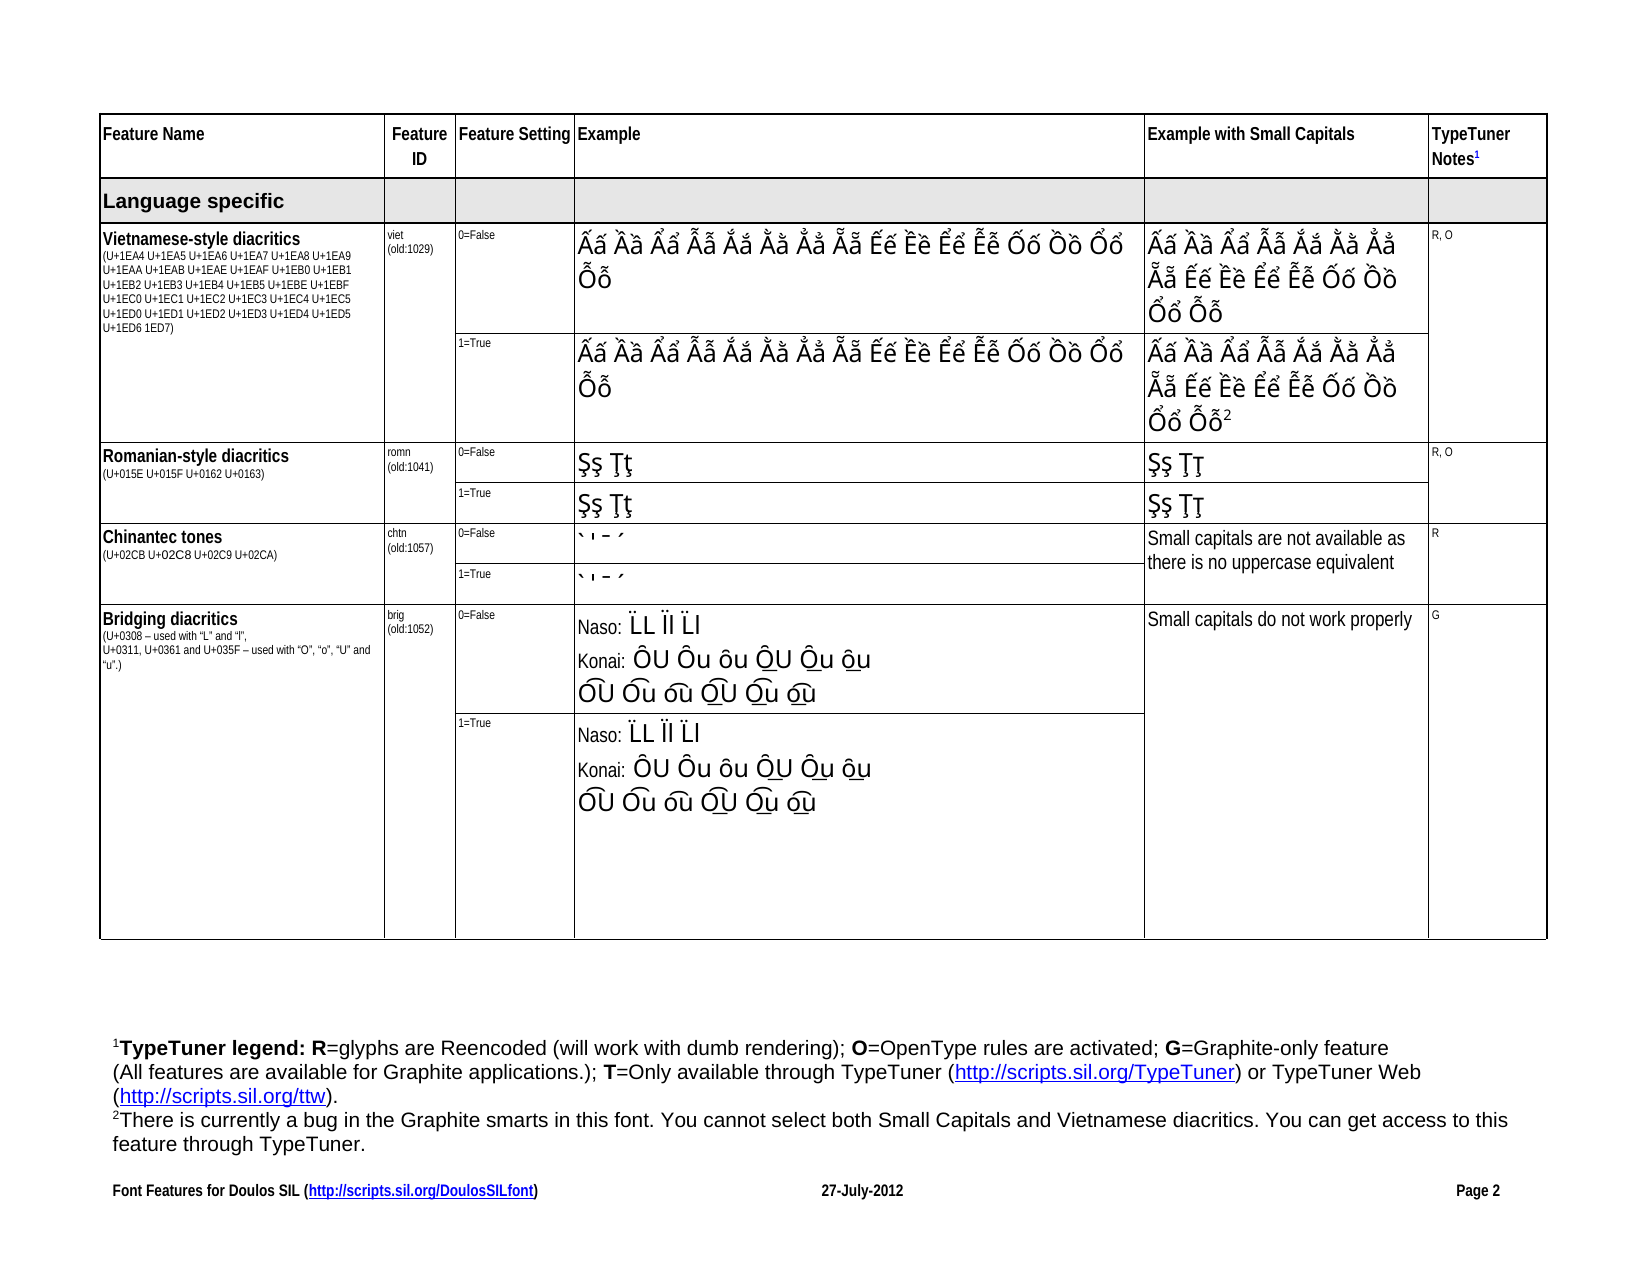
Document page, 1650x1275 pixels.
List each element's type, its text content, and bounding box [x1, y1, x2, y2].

table_cell viet (old:1029) [385, 224, 455, 441]
table_cell Şş Ţţ [575, 483, 1144, 523]
table_cell Şş Ţţ [575, 443, 1144, 482]
table_cell [456, 179, 574, 222]
table_cell Small capitals do not work properly [1145, 605, 1428, 938]
table_cell Şş Ţţ [1145, 483, 1428, 523]
table_cell 1=True [456, 483, 574, 523]
table_cell 0=False [456, 605, 574, 713]
table_cell Naso: L̈L l̈l L̈l Konai: ȎU Ȏu ȏu Ȏ͟U Ȏ͟u ȏ͟u O͡U O͡u o͡u O͟͡U O͟͡u o͟͡u [575, 605, 1144, 713]
table_cell [385, 179, 455, 222]
table_cell ˋ ˈ ˉ ˊ [575, 524, 1144, 563]
table_cell 0=False [456, 524, 574, 563]
table_header Feature Setting [456, 115, 574, 177]
table_cell G [1429, 605, 1546, 938]
table_header Example [575, 115, 1144, 177]
table_cell Şş Ţţ [1145, 443, 1428, 482]
table_cell chtn (old:1057) [385, 524, 455, 604]
table_cell [1145, 179, 1428, 222]
table_header TypeTuner Notes [1429, 115, 1546, 177]
table_cell R, O [1429, 443, 1546, 523]
table_cell R, O [1429, 224, 1546, 441]
table_cell 1=True [456, 714, 574, 938]
table_cell 0=False [456, 224, 574, 333]
table_cell Ấấ Ầầ Ẩẩ Ẫẫ Ắắ Ằằ Ẳẳ Ẵẵ Ếế Ềề Ểể Ễễ Ốố Ồồ Ổổ Ỗỗ [1145, 334, 1428, 441]
table_cell R [1429, 524, 1546, 604]
table_cell Language specific [101, 179, 384, 222]
table_cell Chinantec tones (U+02CB U+02C8 U+02C9 U+02CA) [101, 524, 384, 604]
table_header Feature Name [101, 115, 384, 177]
table_cell Small capitals are not available as there is no uppercase equivalent [1145, 524, 1428, 604]
table_cell Ấấ Ầầ Ẩẩ Ẫẫ Ắắ Ằằ Ẳẳ Ẵẵ Ếế Ềề Ểể Ễễ Ốố Ồồ Ổổ Ỗỗ [575, 224, 1144, 333]
table_cell [1429, 179, 1546, 222]
table_header Feature ID [385, 115, 455, 177]
table_cell Naso: L̈L l̈l L̈l Konai: ȎU Ȏu ȏu Ȏ͟U Ȏ͟u ȏ͟u O͡U O͡u o͡u O͟͡U O͟͡u o͟͡u [575, 714, 1144, 938]
table_cell ˋ ˈ ˉ ˊ [575, 564, 1144, 604]
table_cell 1=True [456, 334, 574, 441]
table_header Example with Small Capitals [1145, 115, 1428, 177]
table_cell romn (old:1041) [385, 443, 455, 523]
table_cell Romanian-style diacritics (U+015E U+015F U+0162 U+0163) [101, 443, 384, 523]
table_cell 0=False [456, 443, 574, 482]
table_cell [575, 179, 1144, 222]
table_cell Ấấ Ầầ Ẩẩ Ẫẫ Ắắ Ằằ Ẳẳ Ẵẵ Ếế Ềề Ểể Ễễ Ốố Ồồ Ổổ Ỗỗ [575, 334, 1144, 441]
table_cell Ấấ Ầầ Ẩẩ Ẫẫ Ắắ Ằằ Ẳẳ Ẵẵ Ếế Ềề Ểể Ễễ Ốố Ồồ Ổổ Ỗỗ [1145, 224, 1428, 333]
table_cell brig (old:1052) [385, 605, 455, 938]
table_cell Bridging diacritics (U+0308 – used with “L” and “l”, U+0311, U+0361 and U+035F – used with “O”, “o”, “U” and “u”.) [101, 605, 384, 938]
table_cell 1=True [456, 564, 574, 604]
table_cell Vietnamese-style diacritics (U+1EA4 U+1EA5 U+1EA6 U+1EA7 U+1EA8 U+1EA9 U+1EAA U+1EAB U+1EAE U+1EAF U+1EB0 U+1EB1 U+1EB2 U+1EB3 U+1EB4 U+1EB5 U+1EBE U+1EBF U+1EC0 U+1EC1 U+1EC2 U+1EC3 U+1EC4 U+1EC5 U+1ED0 U+1ED1 U+1ED2 U+1ED3 U+1ED4 U+1ED5 U+1ED6 1ED7) [101, 224, 384, 441]
